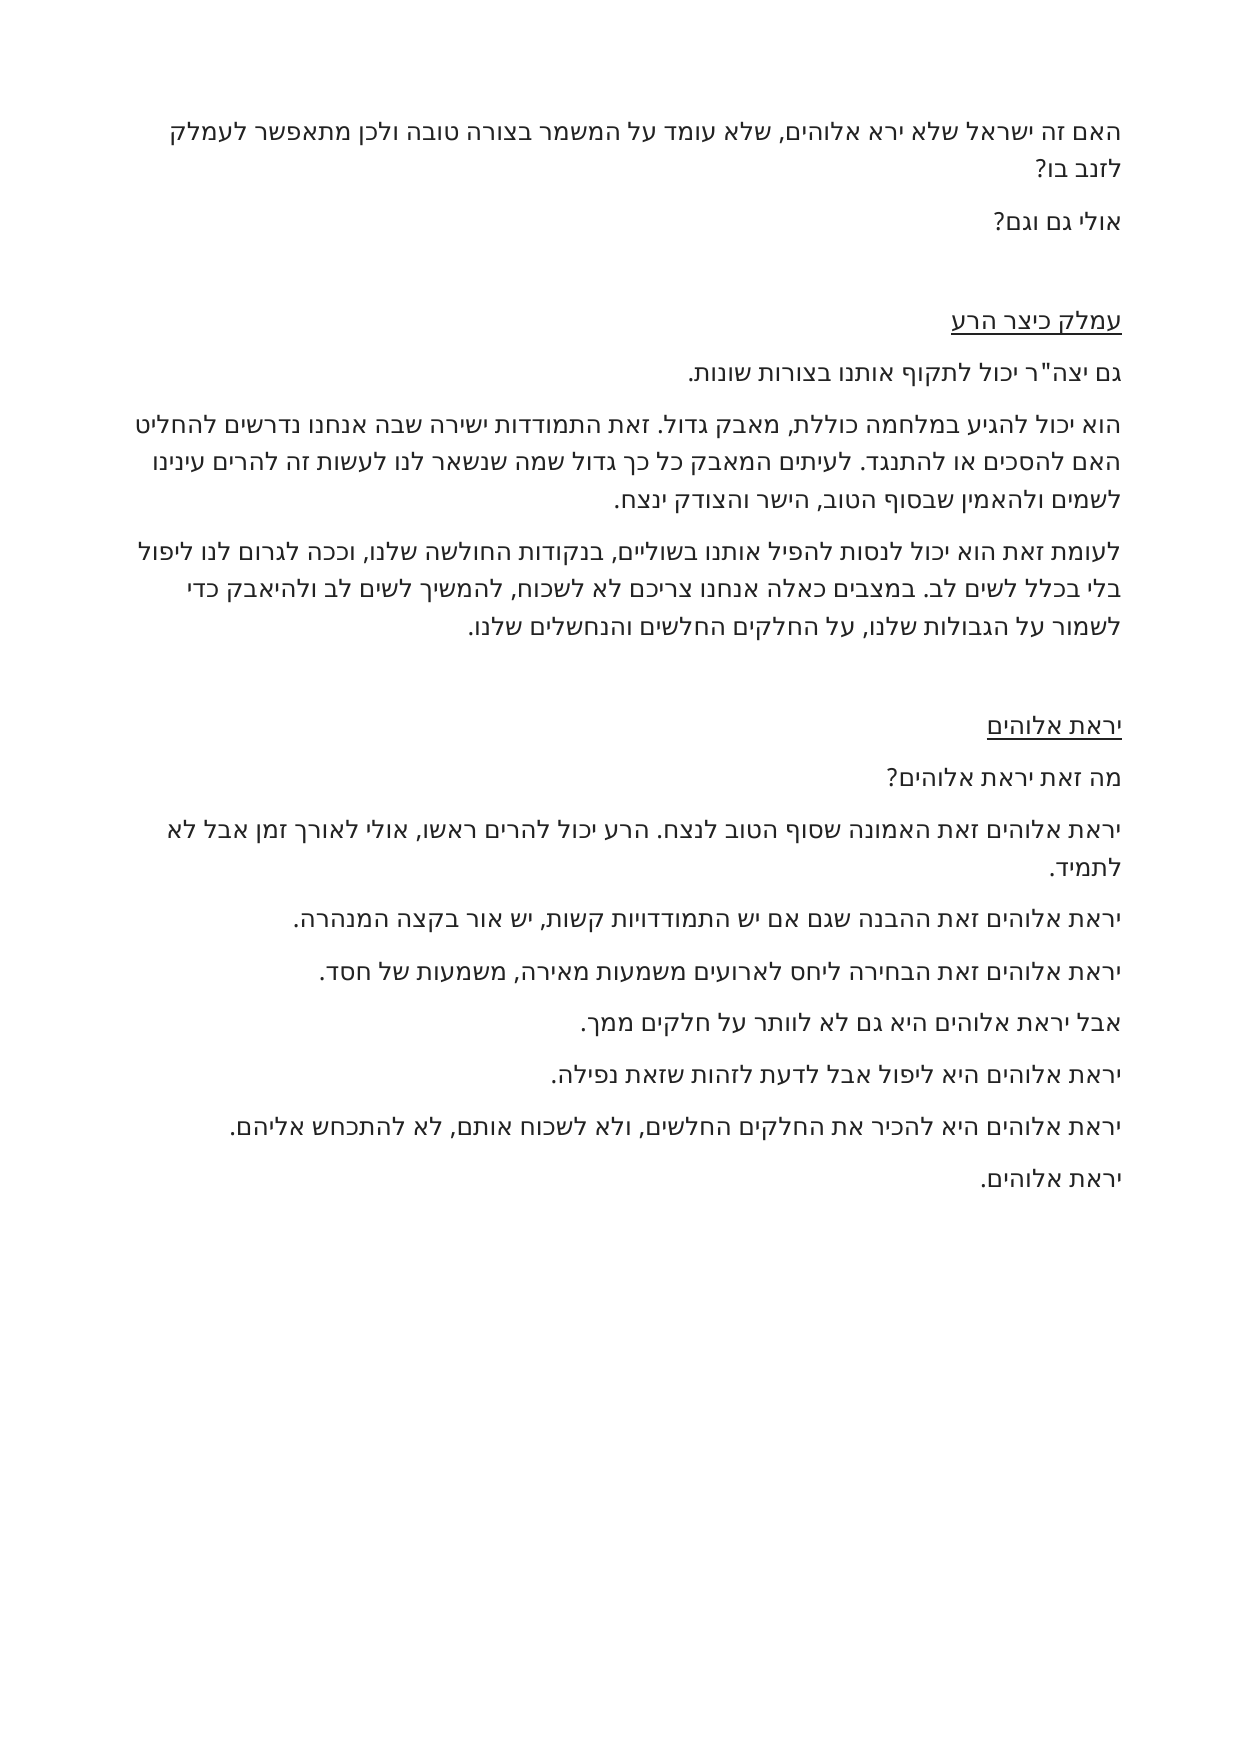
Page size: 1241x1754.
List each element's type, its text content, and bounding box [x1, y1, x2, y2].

text האם זה ישראל שלא ירא אלוהים, שלא עומד על המשמר בצורה טובה ולכן מתאפשר לעמלק לזנב בו? [118, 118, 1122, 188]
text יראת אלוהים זאת האמונה שסוף הטוב לנצח. הרע יכול להרים ראשו, אולי לאורך זמן אבל לא לתמיד. [118, 816, 1122, 886]
text יראת אלוהים היא להכיר את החלקים החלשים, ולא לשכוח אותם, לא להתכחש אליהם. [118, 1113, 1122, 1146]
text מה זאת יראת אלוהים? [118, 764, 1122, 797]
text אבל יראת אלוהים היא גם לא לוותר על חלקים ממך. [118, 1009, 1122, 1042]
text לעומת זאת הוא יכול לנסות להפיל אותנו בשוליים, בנקודות החולשה שלנו, וככה לגרום לנו ליפול בלי בכלל לשים לב. במצבים כאלה אנחנו צריכם לא לשכוח, להמשיך לשים לב ולהיאבק כדי לשמור על הגבולות שלנו, על החלקים החלשים והנחשלים שלנו. [118, 538, 1122, 645]
text יראת אלוהים זאת הבחירה ליחס לארועים משמעות מאירה, משמעות של חסד. [118, 957, 1122, 990]
text עמלק כיצר הרע [118, 307, 1122, 340]
text יראת אלוהים היא ליפול אבל לדעת לזהות שזאת נפילה. [118, 1061, 1122, 1094]
text יראת אלוהים זאת ההבנה שגם אם יש התמודדויות קשות, יש אור בקצה המנהרה. [118, 906, 1122, 938]
text יראת אלוהים [118, 712, 1122, 745]
text גם יצה"ר יכול לתקוף אותנו בצורות שונות. [118, 359, 1122, 392]
text הוא יכול להגיע במלחמה כוללת, מאבק גדול. זאת התמודדות ישירה שבה אנחנו נדרשים להחליט האם להסכים או להתנגד. לעיתים המאבק כל כך גדול שמה שנשאר לנו לעשות זה להרים עינינו לשמים ולהאמין שבסוף הטוב, הישר והצודק ינצח. [118, 411, 1122, 518]
text אולי גם וגם? [118, 207, 1122, 240]
text יראת אלוהים. [118, 1165, 1122, 1198]
